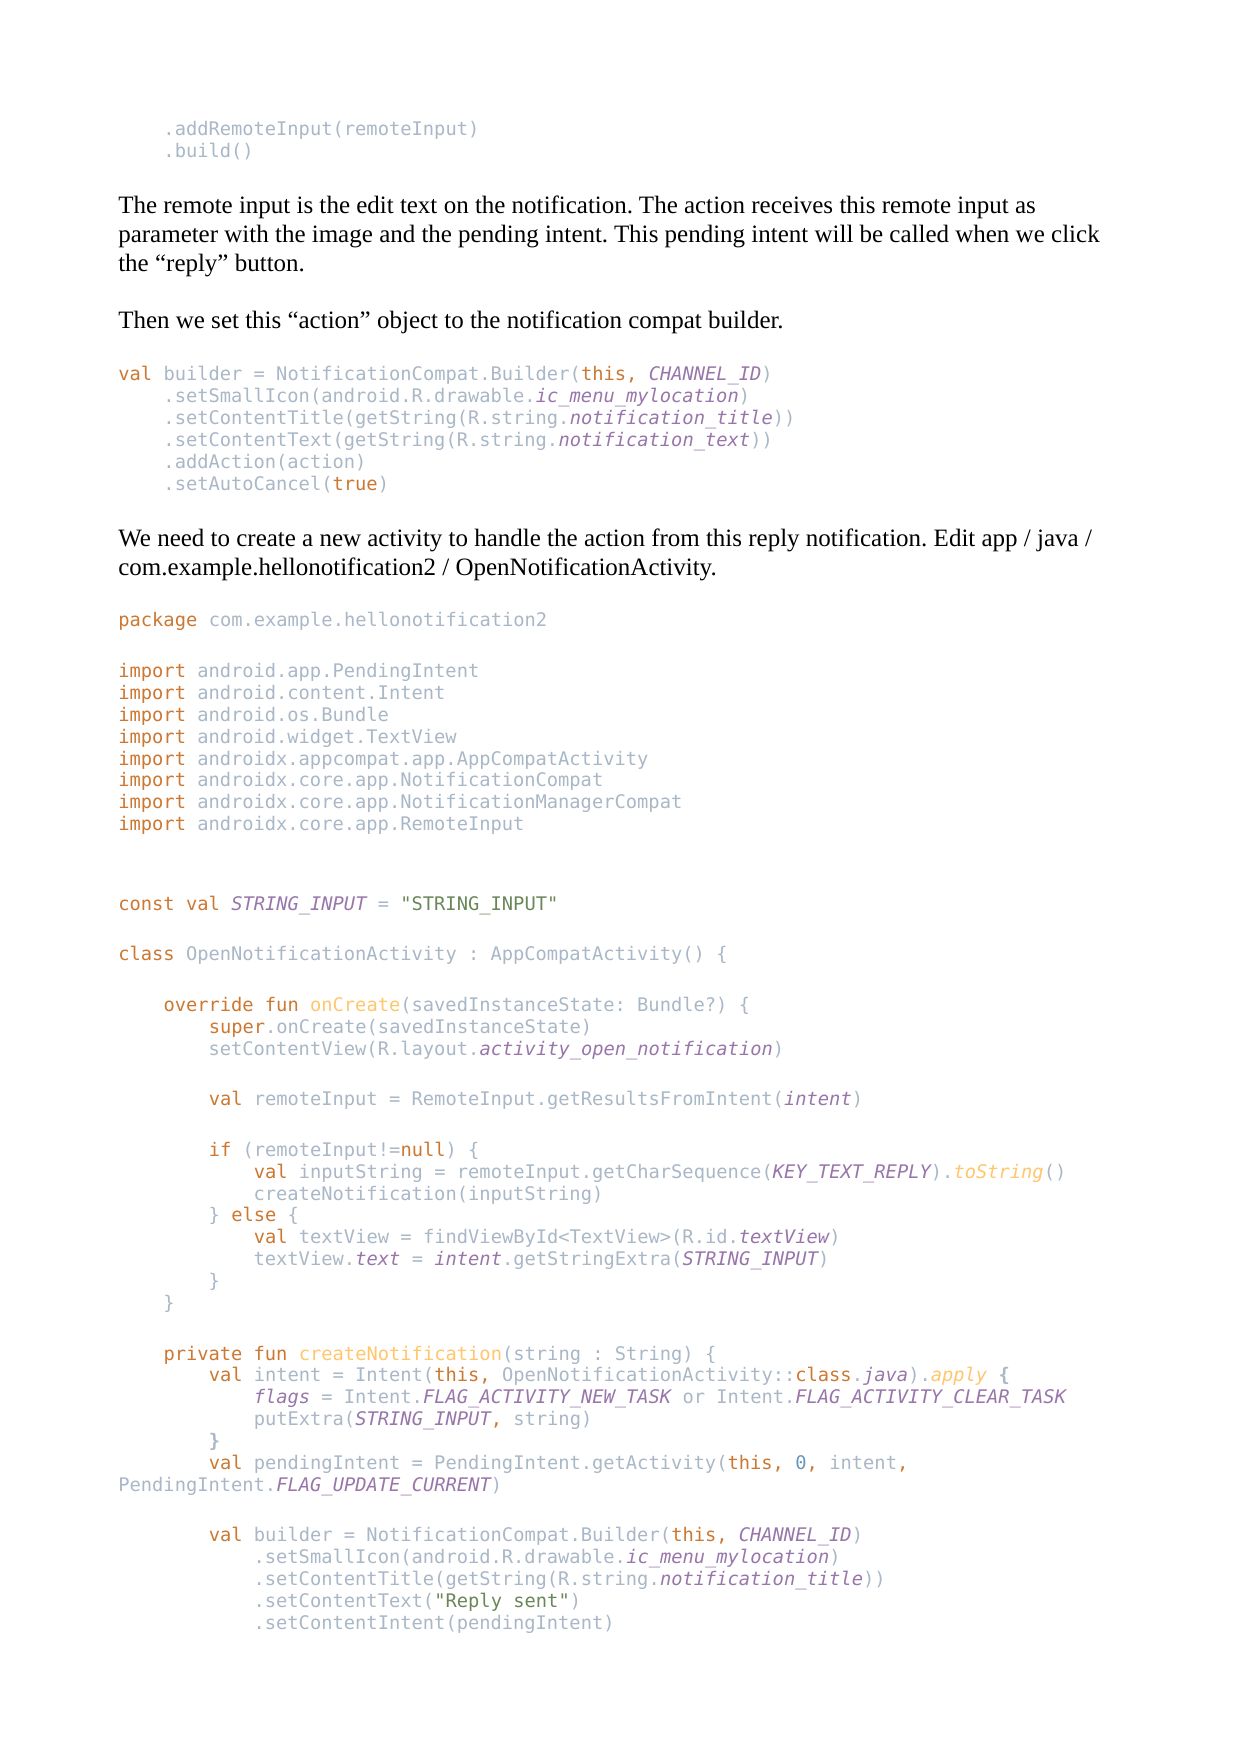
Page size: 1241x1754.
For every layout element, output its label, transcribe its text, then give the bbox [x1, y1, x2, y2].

text The remote input is the edit text on the notification. The action receives this remote input as parameter with the image and the pending intent. This pending intent will be called when we click the “reply” button. [118, 191, 1122, 277]
text Then we set this “action” object to the notification compat builder. [118, 306, 1122, 334]
text val builder = NotificationCompat.Builder(this, CHANNEL_ID) .setSmallIcon(android.R.drawable.ic_menu_mylocation) .setContentTitle(getString(R.string.notification_title)) .setContentText(getString(R.string.notification_text)) .addAction(action) .setAutoCancel(true) [118, 363, 1122, 494]
text .addRemoteInput(remoteInput) .build() [118, 118, 1122, 162]
text package com.example.hellonotification2 import android.app.PendingIntent import android.content.Intent import android.os.Bundle import android.widget.TextView import androidx.appcompat.app.AppCompatActivity import androidx.core.app.NotificationCompat import androidx.core.app.NotificationManagerCompat import androidx.core.app.RemoteInput const val STRING_INPUT = "STRING_INPUT" class OpenNotificationActivity : AppCompatActivity() { override fun onCreate(savedInstanceState: Bundle?) { super.onCreate(savedInstanceState) setContentView(R.layout.activity_open_notification) val remoteInput = RemoteInput.getResultsFromIntent(intent) if (remoteInput!=null) { val inputString = remoteInput.getCharSequence(KEY_TEXT_REPLY).toString() createNotification(inputString) } else { val textView = findViewById<TextView>(R.id.textView) textView.text = intent.getStringExtra(STRING_INPUT) } } private fun createNotification(string : String) { val intent = Intent(this, OpenNotificationActivity::class.java).apply { flags = Intent.FLAG_ACTIVITY_NEW_TASK or Intent.FLAG_ACTIVITY_CLEAR_TASK putExtra(STRING_INPUT, string) } val pendingIntent = PendingIntent.getActivity(this, 0, intent, PendingIntent.FLAG_UPDATE_CURRENT) val builder = NotificationCompat.Builder(this, CHANNEL_ID) .setSmallIcon(android.R.drawable.ic_menu_mylocation) .setContentTitle(getString(R.string.notification_title)) .setContentText("Reply sent") .setContentIntent(pendingIntent) [118, 609, 1122, 1634]
text We need to create a new activity to handle the action from this reply notification. Edit app / java / com.example.hellonotification2 / OpenNotificationActivity. [118, 523, 1122, 581]
